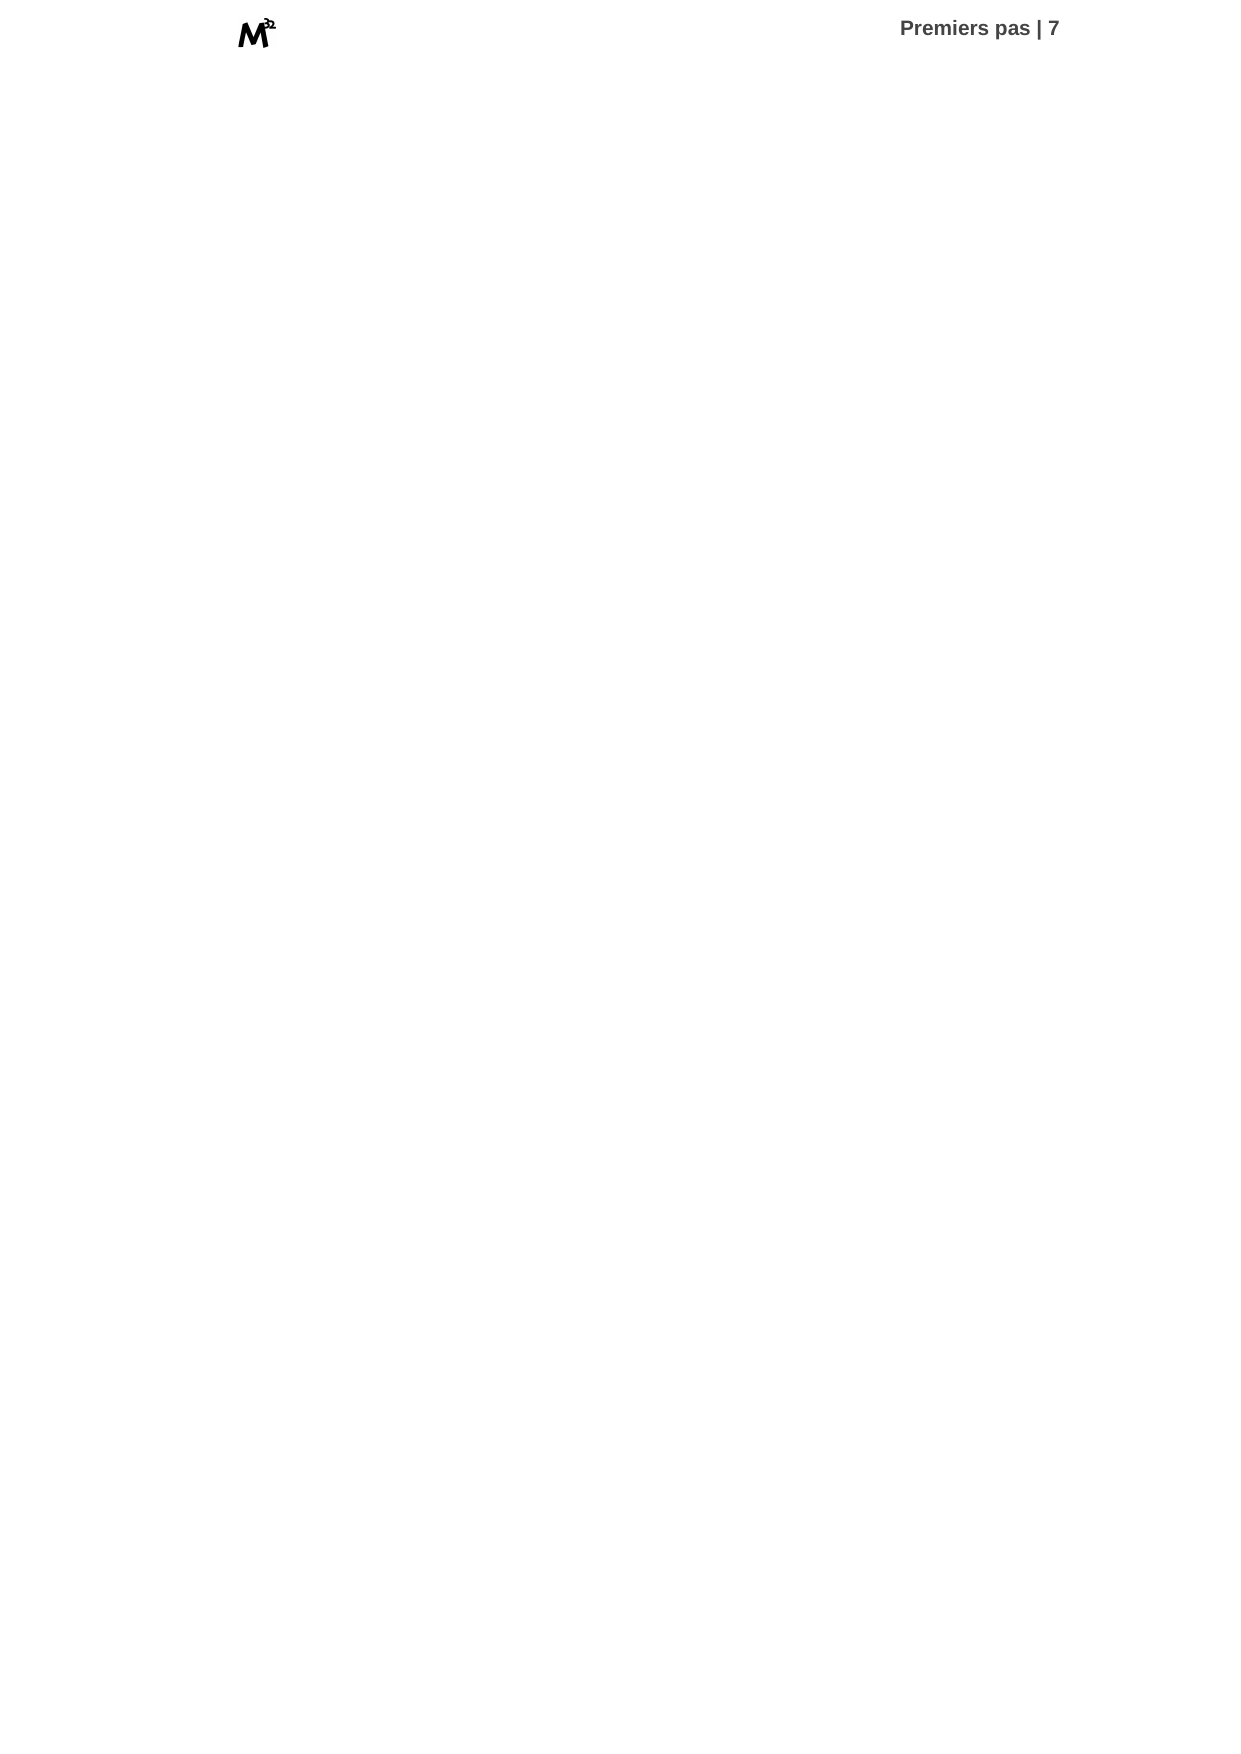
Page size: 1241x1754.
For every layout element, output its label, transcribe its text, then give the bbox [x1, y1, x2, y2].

text [150, 19, 238, 40]
text Premiers pas | 7 [276, 19, 1094, 40]
